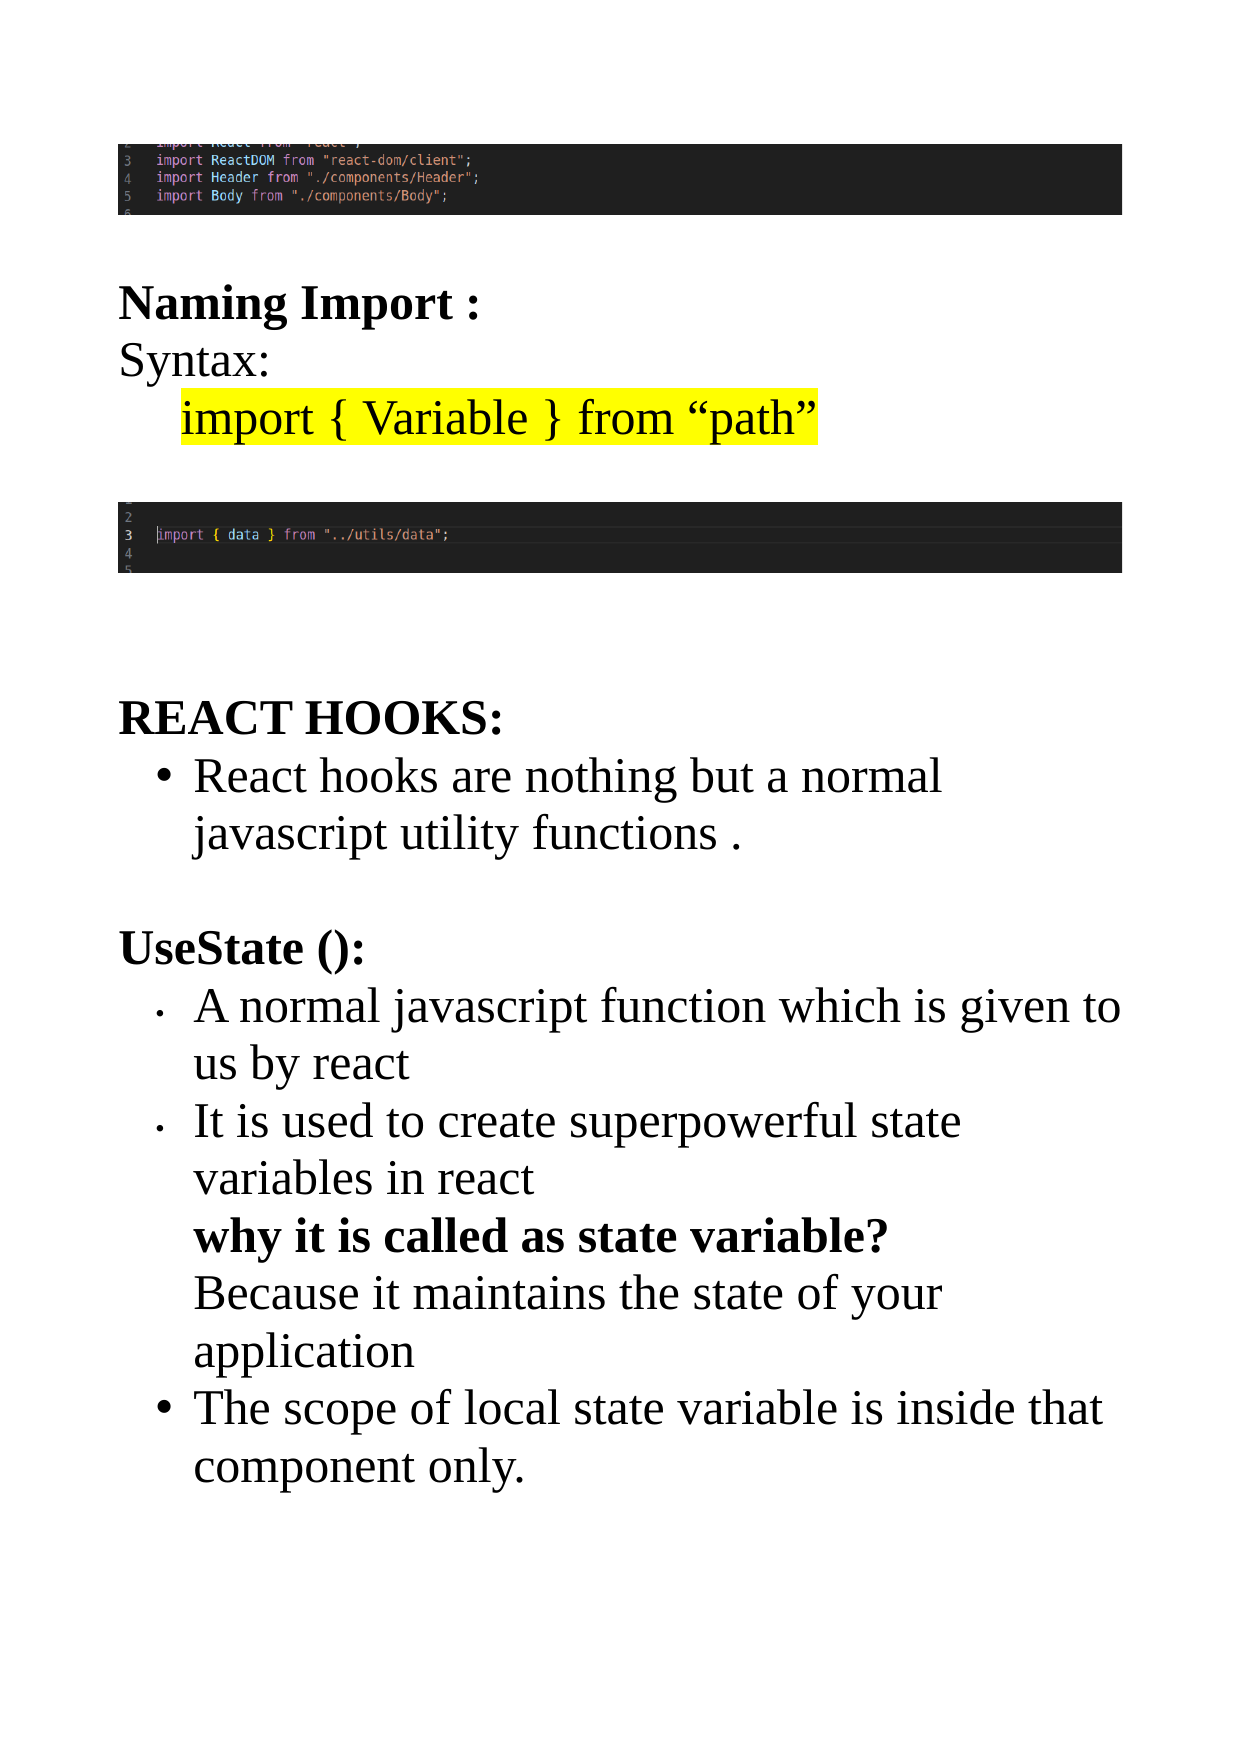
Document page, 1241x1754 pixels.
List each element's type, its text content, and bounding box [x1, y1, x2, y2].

list A normal javascript function which is given to us by react [156, 975, 1122, 1090]
text import { Variable } from “path” [118, 387, 1122, 445]
picture [118, 502, 1123, 573]
text Syntax: [118, 330, 1122, 387]
text REACT HOOKS: [118, 573, 1122, 745]
list The scope of local state variable is inside that component only. [156, 1378, 1122, 1493]
list React hooks are nothing but a normal javascript utility functions . [156, 745, 1122, 918]
text UseState (): [118, 918, 1122, 975]
list It is used to create superpowerful state variables in react why it is called as state variable? Because it maintains the state of your application [156, 1090, 1122, 1378]
text Naming Import : [118, 272, 1122, 330]
picture [118, 144, 1123, 215]
